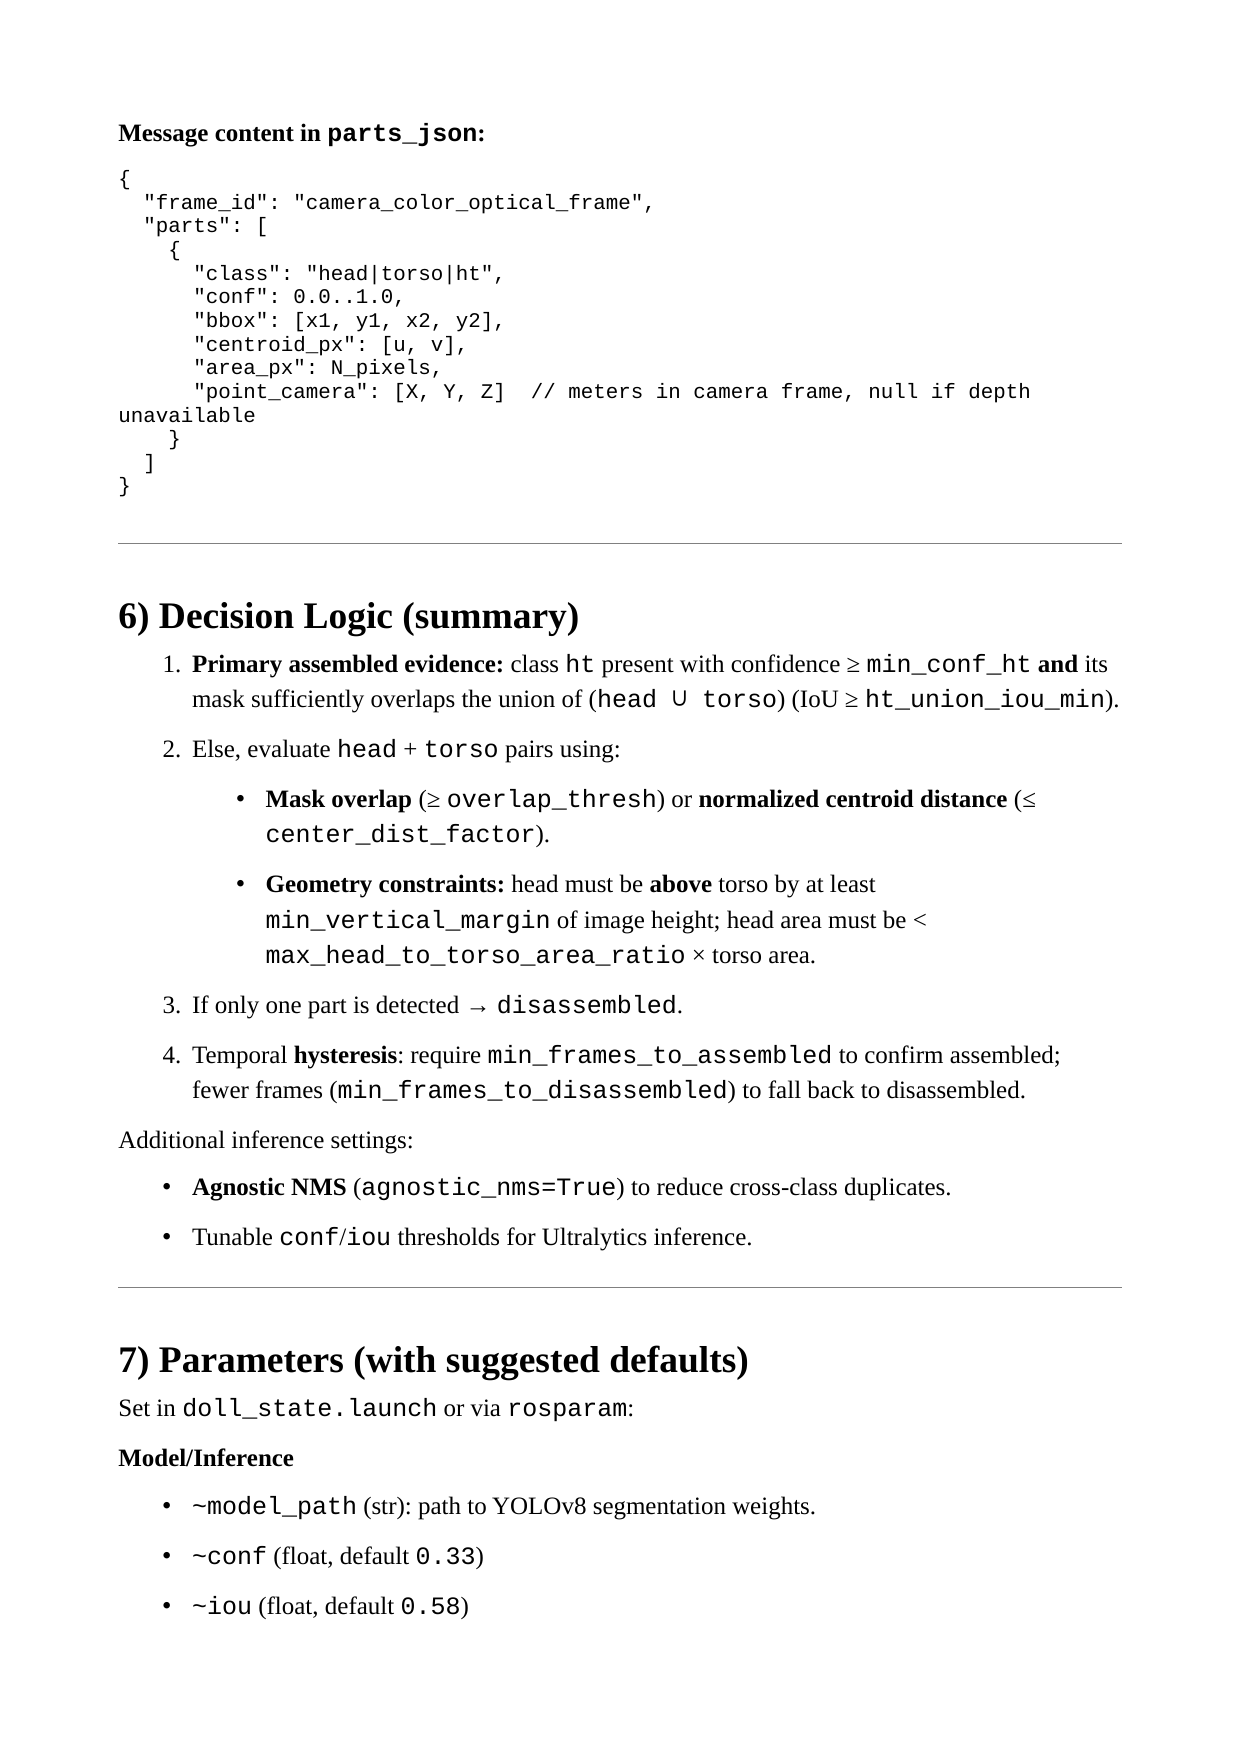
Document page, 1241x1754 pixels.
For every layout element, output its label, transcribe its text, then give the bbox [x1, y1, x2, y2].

text Set in doll_state.launch or via rosparam: [118, 1393, 1122, 1424]
text "centroid_px": [u, v], [118, 334, 1122, 357]
text "class": "head|torso|ht", [118, 263, 1122, 286]
list Primary assembled evidence: class ht present with confidence ≥ min_conf_ht and its mask sufficiently overlaps the union of (head ∪ torso) (IoU ≥ ht_union_iou_min). [162, 649, 1122, 715]
list Else, evaluate head + torso pairs using: [162, 734, 1122, 765]
subtitle 6) Decision Logic (summary) [118, 594, 1122, 637]
list Tunable conf/iou thresholds for Ultralytics inference. [162, 1222, 1122, 1253]
text Additional inference settings: [118, 1125, 1122, 1154]
text { [118, 168, 1122, 192]
list Temporal hysteresis: require min_frames_to_assembled to confirm assembled; fewer frames (min_frames_to_disassembled) to fall back to disassembled. [162, 1040, 1122, 1106]
text "point_camera": [X, Y, Z] // meters in camera frame, null if depth unavailable [118, 381, 1122, 428]
text } [118, 428, 1122, 452]
text ] [118, 452, 1122, 476]
text "bbox": [x1, y1, x2, y2], [118, 310, 1122, 334]
list ~iou (float, default 0.58) [162, 1591, 1122, 1622]
list Agnostic NMS (agnostic_nms=True) to reduce cross‑class duplicates. [162, 1172, 1122, 1203]
subtitle 7) Parameters (with suggested defaults) [118, 1338, 1122, 1381]
text "parts": [ [118, 215, 1122, 239]
list Geometry constraints: head must be above torso by at least min_vertical_margin of image height; head area must be < max_head_to_torso_area_ratio × torso area. [236, 869, 1122, 971]
list ~model_path (str): path to YOLOv8 segmentation weights. [162, 1491, 1122, 1522]
text { [118, 239, 1122, 263]
text "area_px": N_pixels, [118, 357, 1122, 381]
list Mask overlap (≥ overlap_thresh) or normalized centroid distance (≤ center_dist_factor). [236, 784, 1122, 850]
text Message content in parts_json: [118, 118, 1122, 149]
text Model/Inference [118, 1443, 1122, 1472]
text "frame_id": "camera_color_optical_frame", [118, 192, 1122, 215]
list If only one part is detected → disassembled. [162, 990, 1122, 1021]
text "conf": 0.0..1.0, [118, 286, 1122, 310]
list ~conf (float, default 0.33) [162, 1541, 1122, 1572]
text } [118, 476, 1122, 499]
